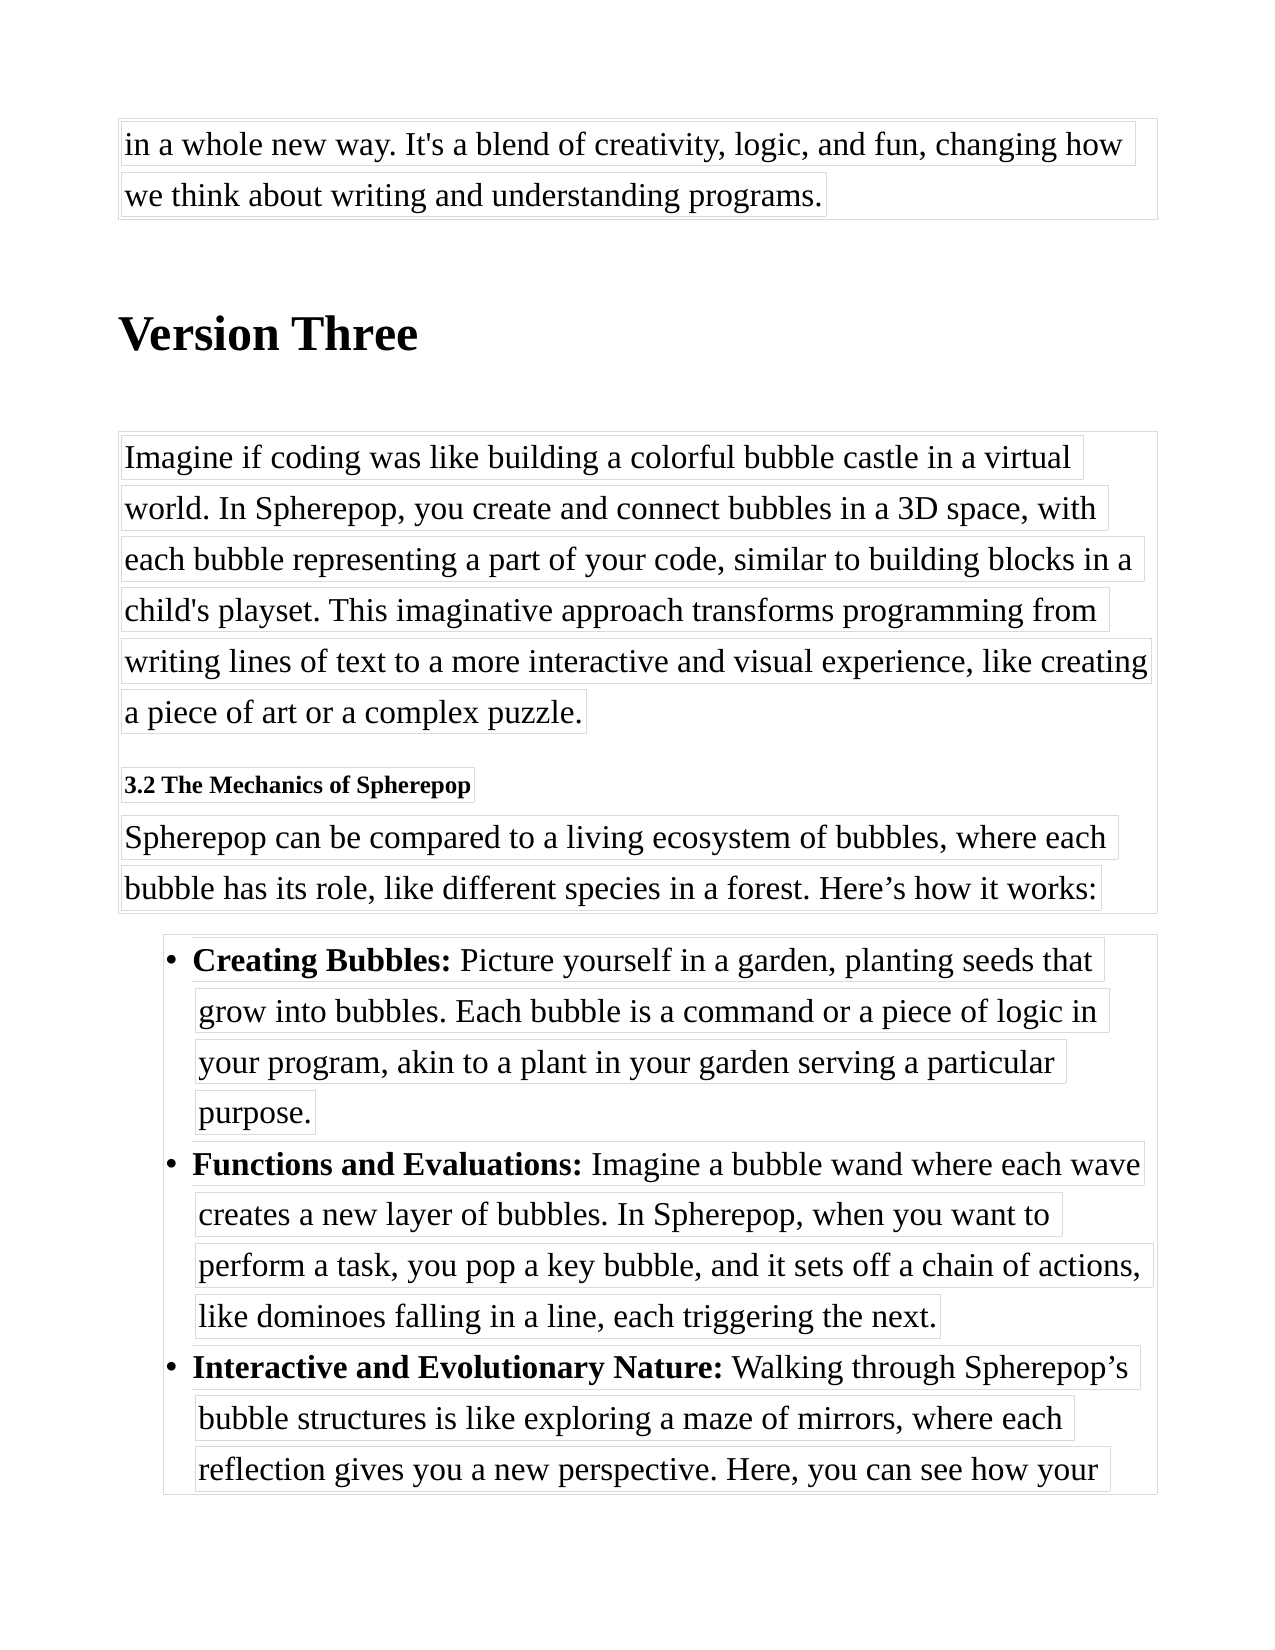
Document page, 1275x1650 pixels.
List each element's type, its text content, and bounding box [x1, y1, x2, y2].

list Functions and Evaluations: Imagine a bubble wand where each wave creates a new layer of bubbles. In Spherepop, when you want to perform a task, you pop a key bubble, and it sets off a chain of actions, like dominoes falling in a line, each triggering the next. [164, 1138, 1157, 1338]
list Creating Bubbles: Picture yourself in a garden, planting seeds that grow into bubbles. Each bubble is a command or a piece of logic in your program, akin to a plant in your garden serving a particular purpose. [164, 935, 1157, 1134]
text Spherepop can be compared to a living ecosystem of bubbles, where each bubble has its role, like different species in a forest. Here’s how it works: [119, 811, 1157, 913]
list Interactive and Evolutionary Nature: Walking through Spherepop’s bubble structures is like exploring a maze of mirrors, where each reflection gives you a new perspective. Here, you can see how your [164, 1341, 1157, 1494]
subtitle Version Three [118, 304, 1157, 419]
text Imagine if coding was like building a colorful bubble castle in a virtual world. In Spherepop, you create and connect bubbles in a 3D space, with each bubble representing a part of your code, similar to building blocks in a child's playset. This imaginative approach transforms programming from writing lines of text to a more interactive and visual experience, like creating a piece of art or a complex puzzle. [119, 432, 1157, 733]
subtitle 3.2 The Mechanics of Spherepop [119, 764, 1157, 802]
text in a whole new way. It's a blend of creativity, logic, and fun, changing how we think about writing and understanding programs. [119, 119, 1157, 219]
